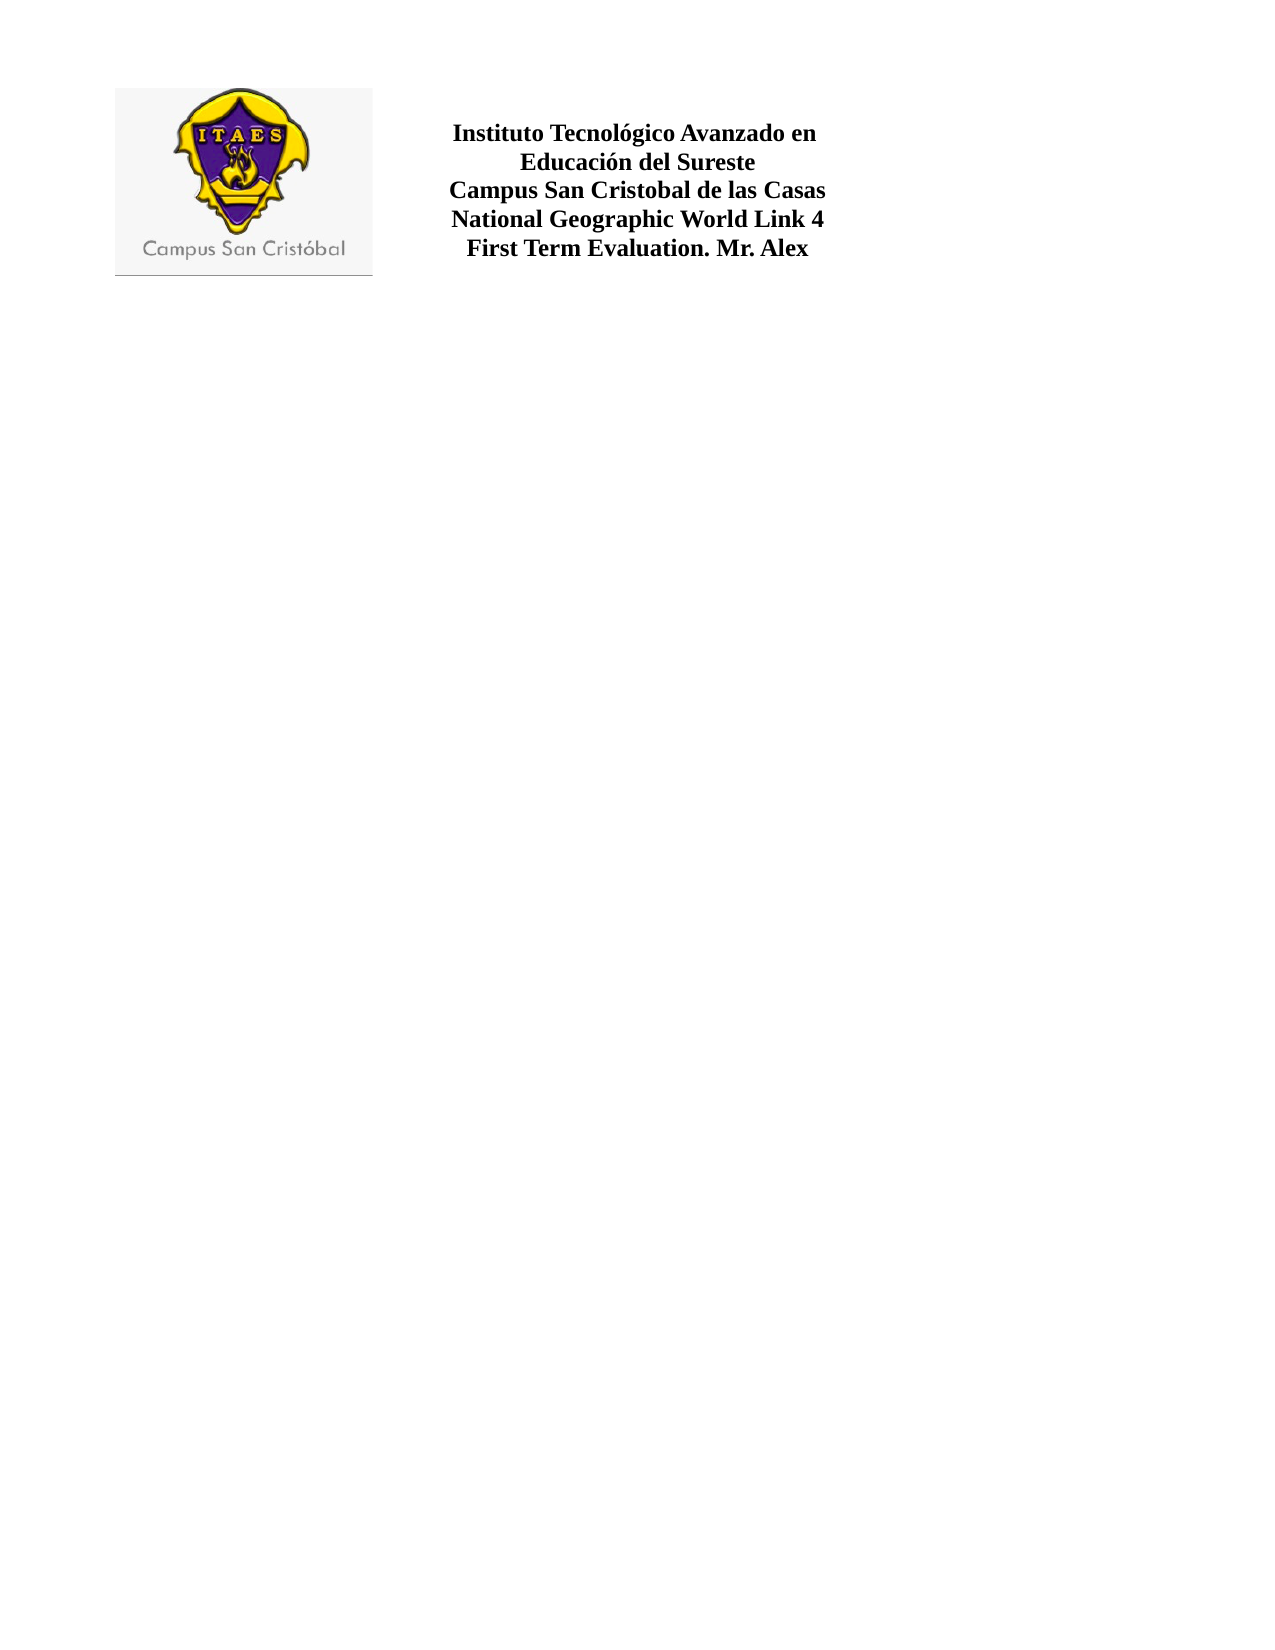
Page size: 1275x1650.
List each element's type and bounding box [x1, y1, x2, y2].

picture [115, 88, 373, 276]
